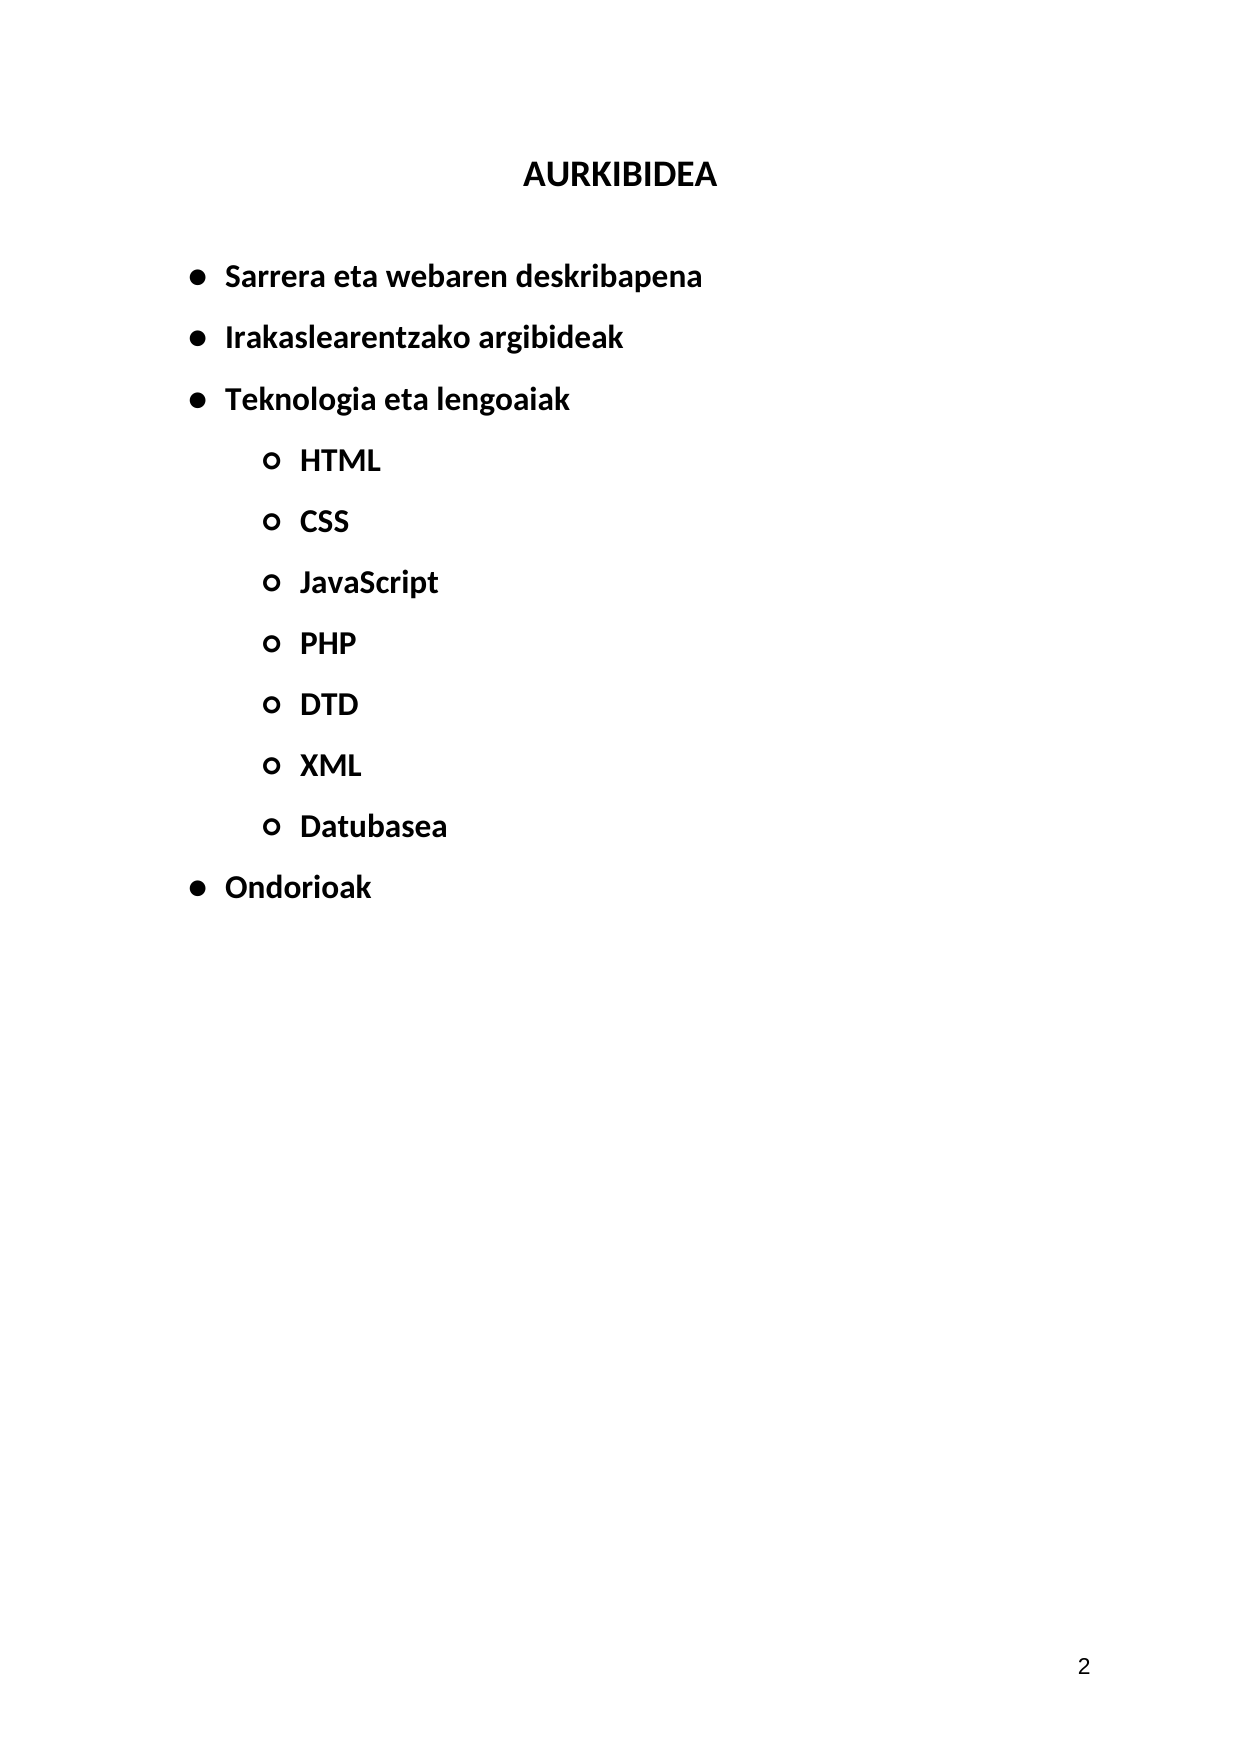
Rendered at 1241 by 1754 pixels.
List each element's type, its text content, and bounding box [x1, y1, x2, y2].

list DTD [262, 683, 1090, 723]
list Datubasea [262, 805, 1090, 846]
list Ondorioak [187, 866, 1090, 907]
list Irakaslearentzako argibideak [187, 316, 1090, 357]
list PHP [262, 622, 1090, 662]
list XML [262, 744, 1090, 784]
text AURKIBIDEA [150, 150, 1090, 196]
list CSS [262, 499, 1090, 540]
list Teknologia eta lengoaiak [187, 377, 1090, 418]
list Sarrera eta webaren deskribapena [187, 255, 1090, 296]
list JavaScript [262, 561, 1090, 601]
list HTML [262, 438, 1090, 479]
